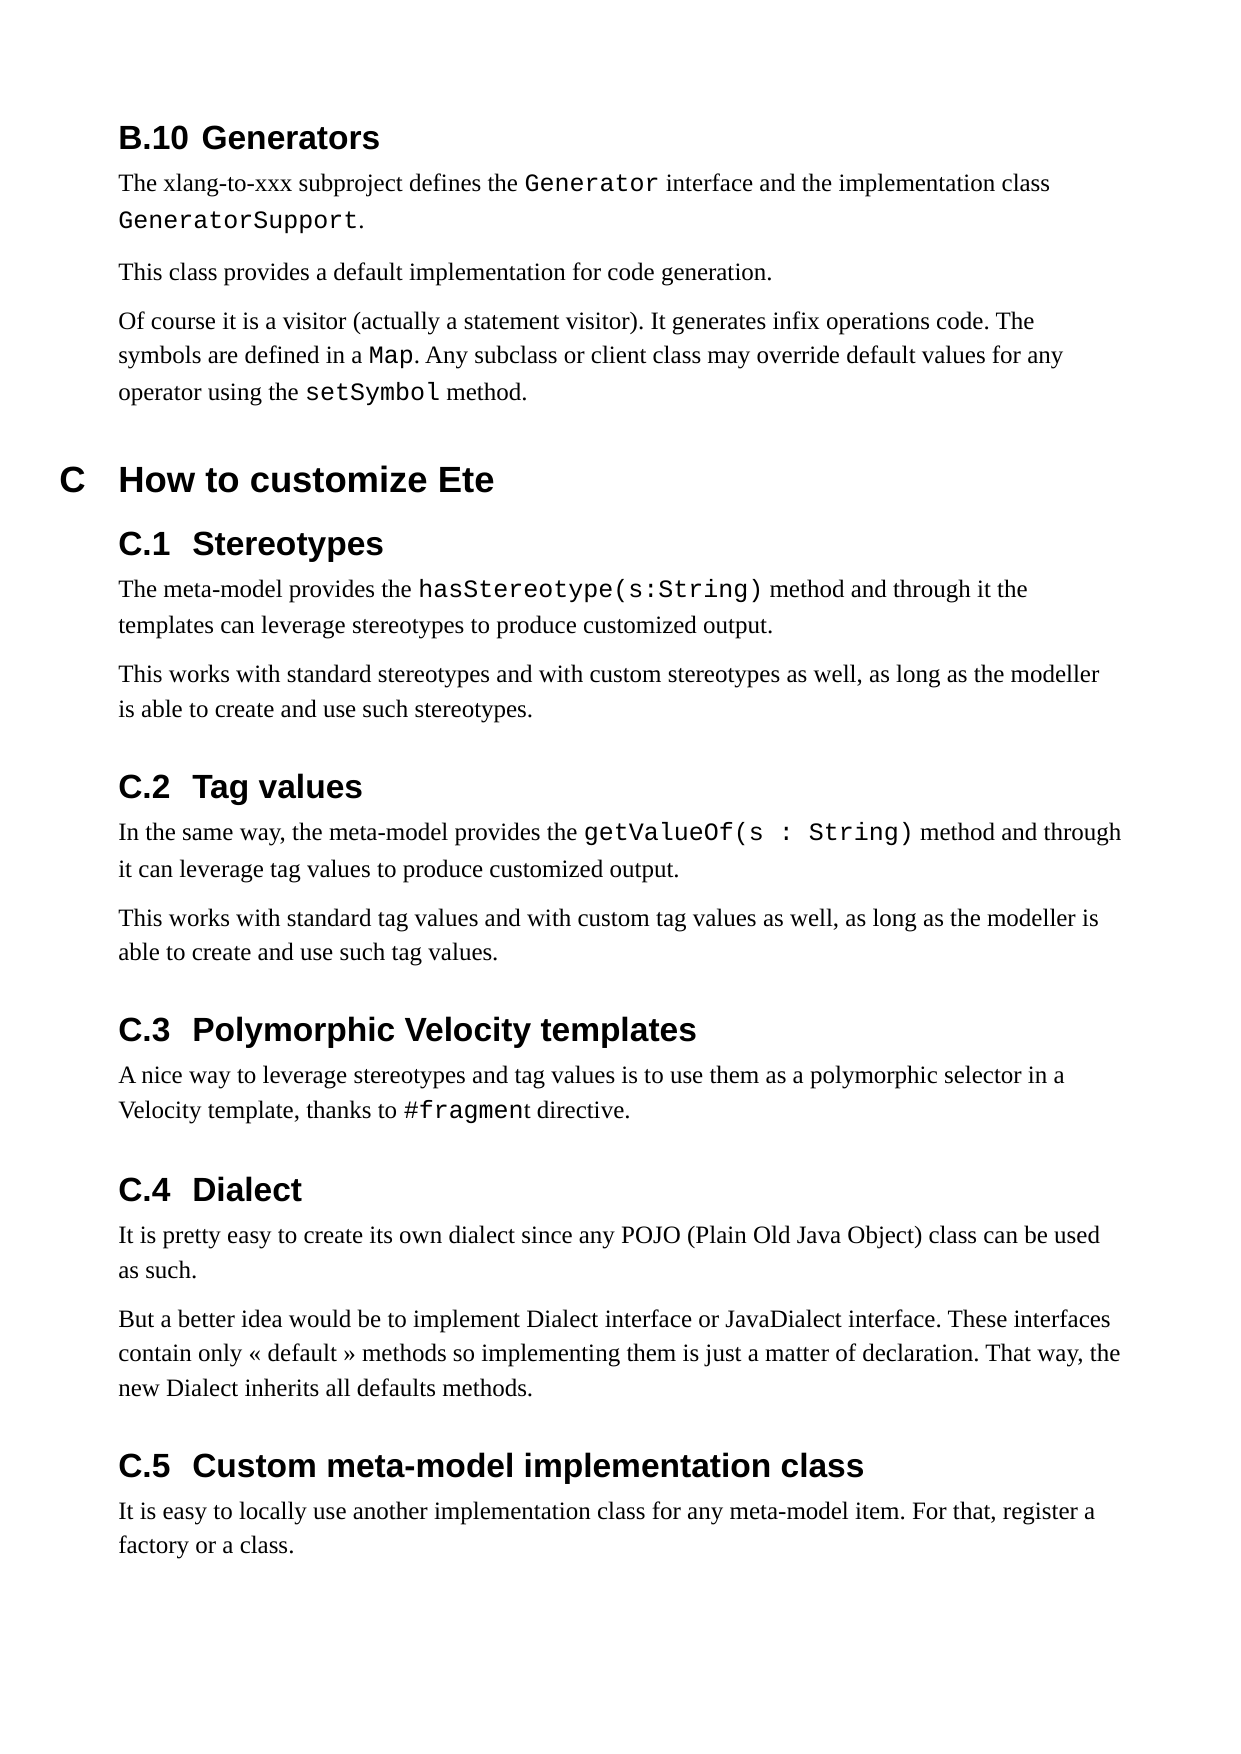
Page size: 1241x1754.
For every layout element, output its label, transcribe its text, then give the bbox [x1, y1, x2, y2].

text It is easy to locally use another implementation class for any meta-model item. For that, register a factory or a class. [118, 1496, 1122, 1559]
text But a better idea would be to implement Dialect interface or JavaDialect interface. These interfaces contain only « default » methods so implementing them is just a matter of declaration. That way, the new Dialect inherits all defaults methods. [118, 1304, 1122, 1402]
text Of course it is a visitor (actually a statement visitor). It generates infix operations code. The symbols are defined in a Map. Any subclass or client class may override default values for any operator using the setSymbol method. [118, 306, 1122, 408]
subtitle Dialect [118, 1170, 1122, 1209]
subtitle Generators [118, 118, 1122, 157]
subtitle Tag values [118, 767, 1122, 805]
subtitle Stereotypes [118, 523, 1122, 562]
subtitle How to customize Ete [59, 458, 1122, 500]
text The xlang-to-xxx subproject defines the Generator interface and the implementation class GeneratorSupport. [118, 168, 1122, 236]
text This class provides a default implementation for code generation. [118, 257, 1122, 285]
subtitle Custom meta-model implementation class [118, 1446, 1122, 1484]
text This works with standard stereotypes and with custom stereotypes as well, as long as the modeller is able to create and use such stereotypes. [118, 659, 1122, 723]
text In the same way, the meta-model provides the getValueOf(s : String) method and through it can leverage tag values to produce customized output. [118, 817, 1122, 882]
text The meta-model provides the hasStereotype(s:String) method and through it the templates can leverage stereotypes to produce customized output. [118, 574, 1122, 639]
subtitle Polymorphic Velocity templates [118, 1010, 1122, 1048]
text This works with standard tag values and with custom tag values as well, as long as the modeller is able to create and use such tag values. [118, 903, 1122, 966]
text A nice way to leverage stereotypes and tag values is to use them as a polymorphic selector in a Velocity template, thanks to #fragment directive. [118, 1060, 1122, 1126]
text It is pretty easy to create its own dialect since any POJO (Plain Old Java Object) class can be used as such. [118, 1220, 1122, 1284]
